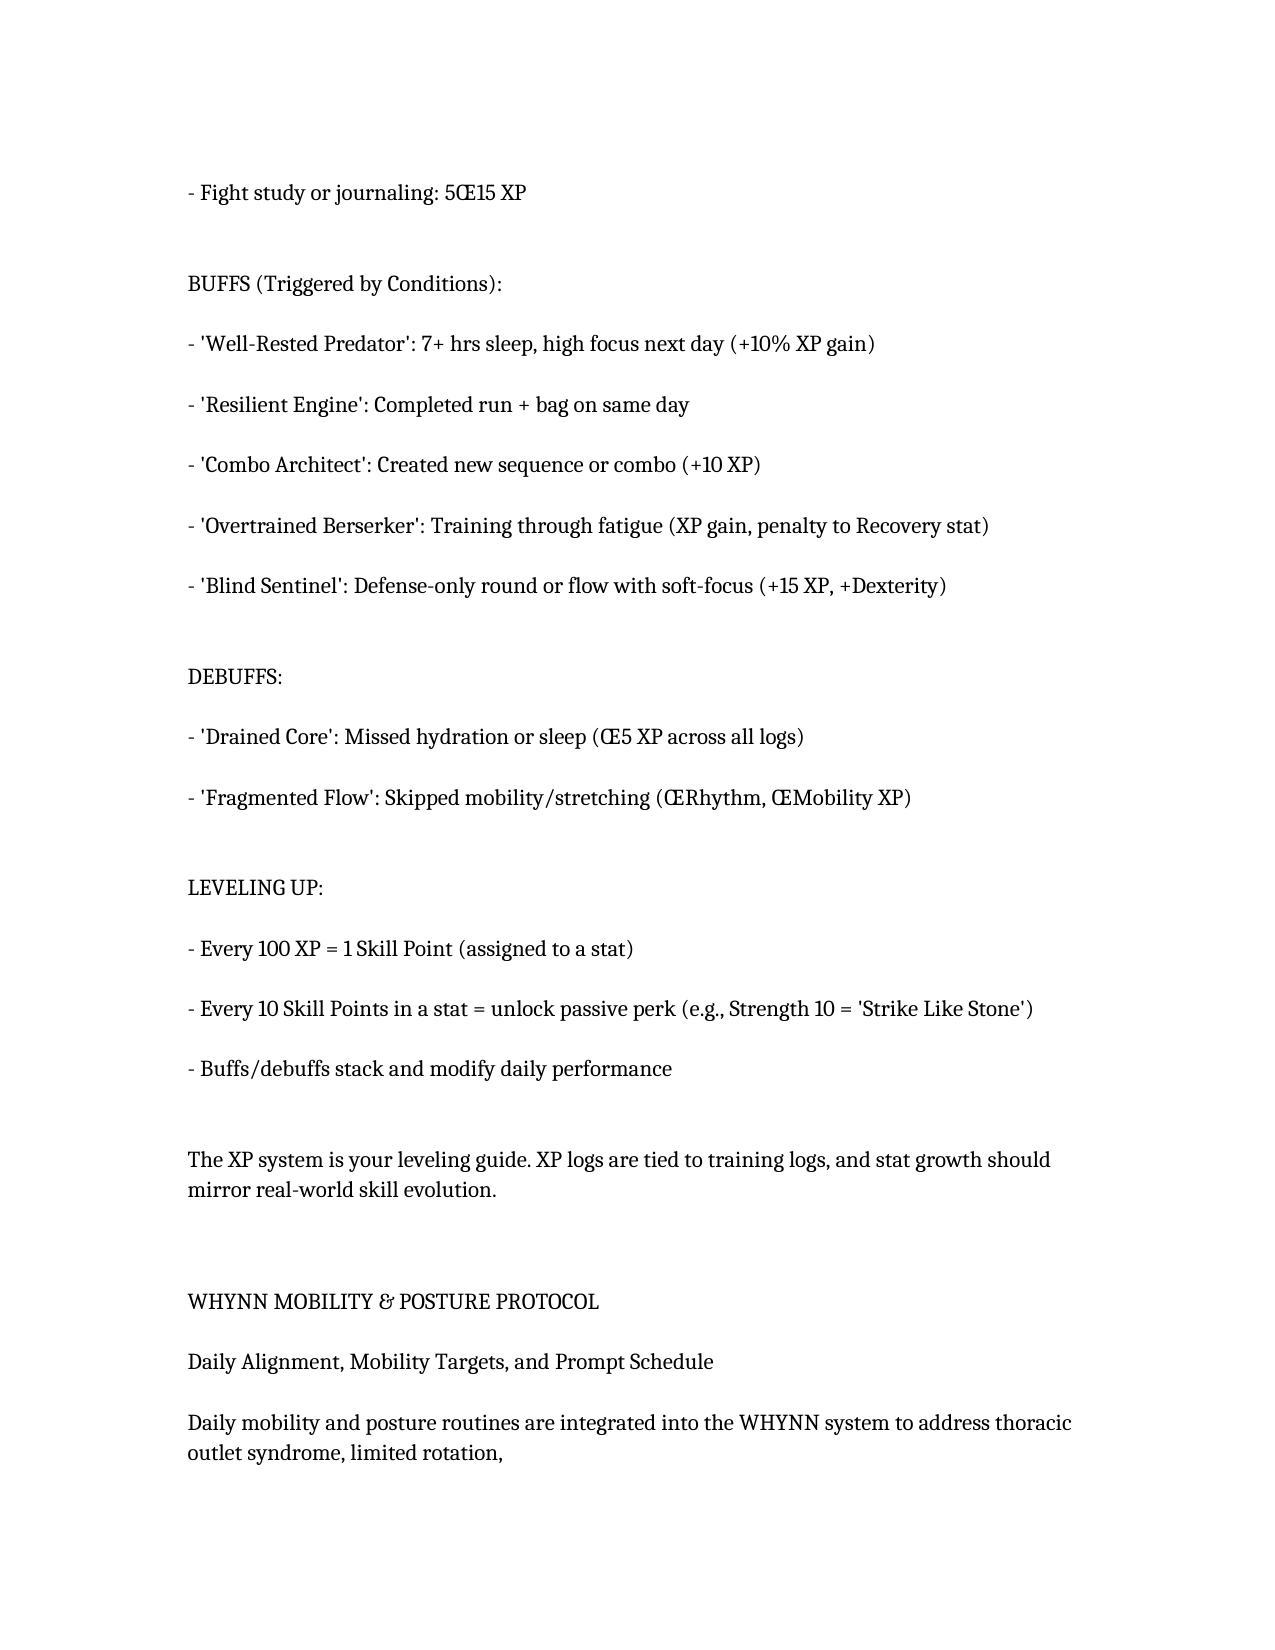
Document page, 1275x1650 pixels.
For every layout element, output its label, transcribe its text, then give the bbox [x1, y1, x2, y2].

text - Fight study or journaling: 5Œ15 XP BUFFS (Triggered by Conditions): - 'Well-Rested Predator': 7+ hrs sleep, high focus next day (+10% XP gain) - 'Resilient Engine': Completed run + bag on same day - 'Combo Architect': Created new sequence or combo (+10 XP) - 'Overtrained Berserker': Training through fatigue (XP gain, penalty to Recovery stat) - 'Blind Sentinel': Defense-only round or flow with soft-focus (+15 XP, +Dexterity) DEBUFFS: - 'Drained Core': Missed hydration or sleep (Œ5 XP across all logs) - 'Fragmented Flow': Skipped mobility/stretching (ŒRhythm, ŒMobility XP) LEVELING UP: - Every 100 XP = 1 Skill Point (assigned to a stat) - Every 10 Skill Points in a stat = unlock passive perk (e.g., Strength 10 = 'Strike Like Stone') - Buffs/debuffs stack and modify daily performance The XP system is your leveling guide. XP logs are tied to training logs, and stat growth should mirror real-world skill evolution. [187, 150, 1087, 1264]
text WHYNN MOBILITY & POSTURE PROTOCOL Daily Alignment, Mobility Targets, and Prompt Schedule Daily mobility and posture routines are integrated into the WHYNN system to address thoracic outlet syndrome, limited rotation, [187, 1288, 1087, 1496]
